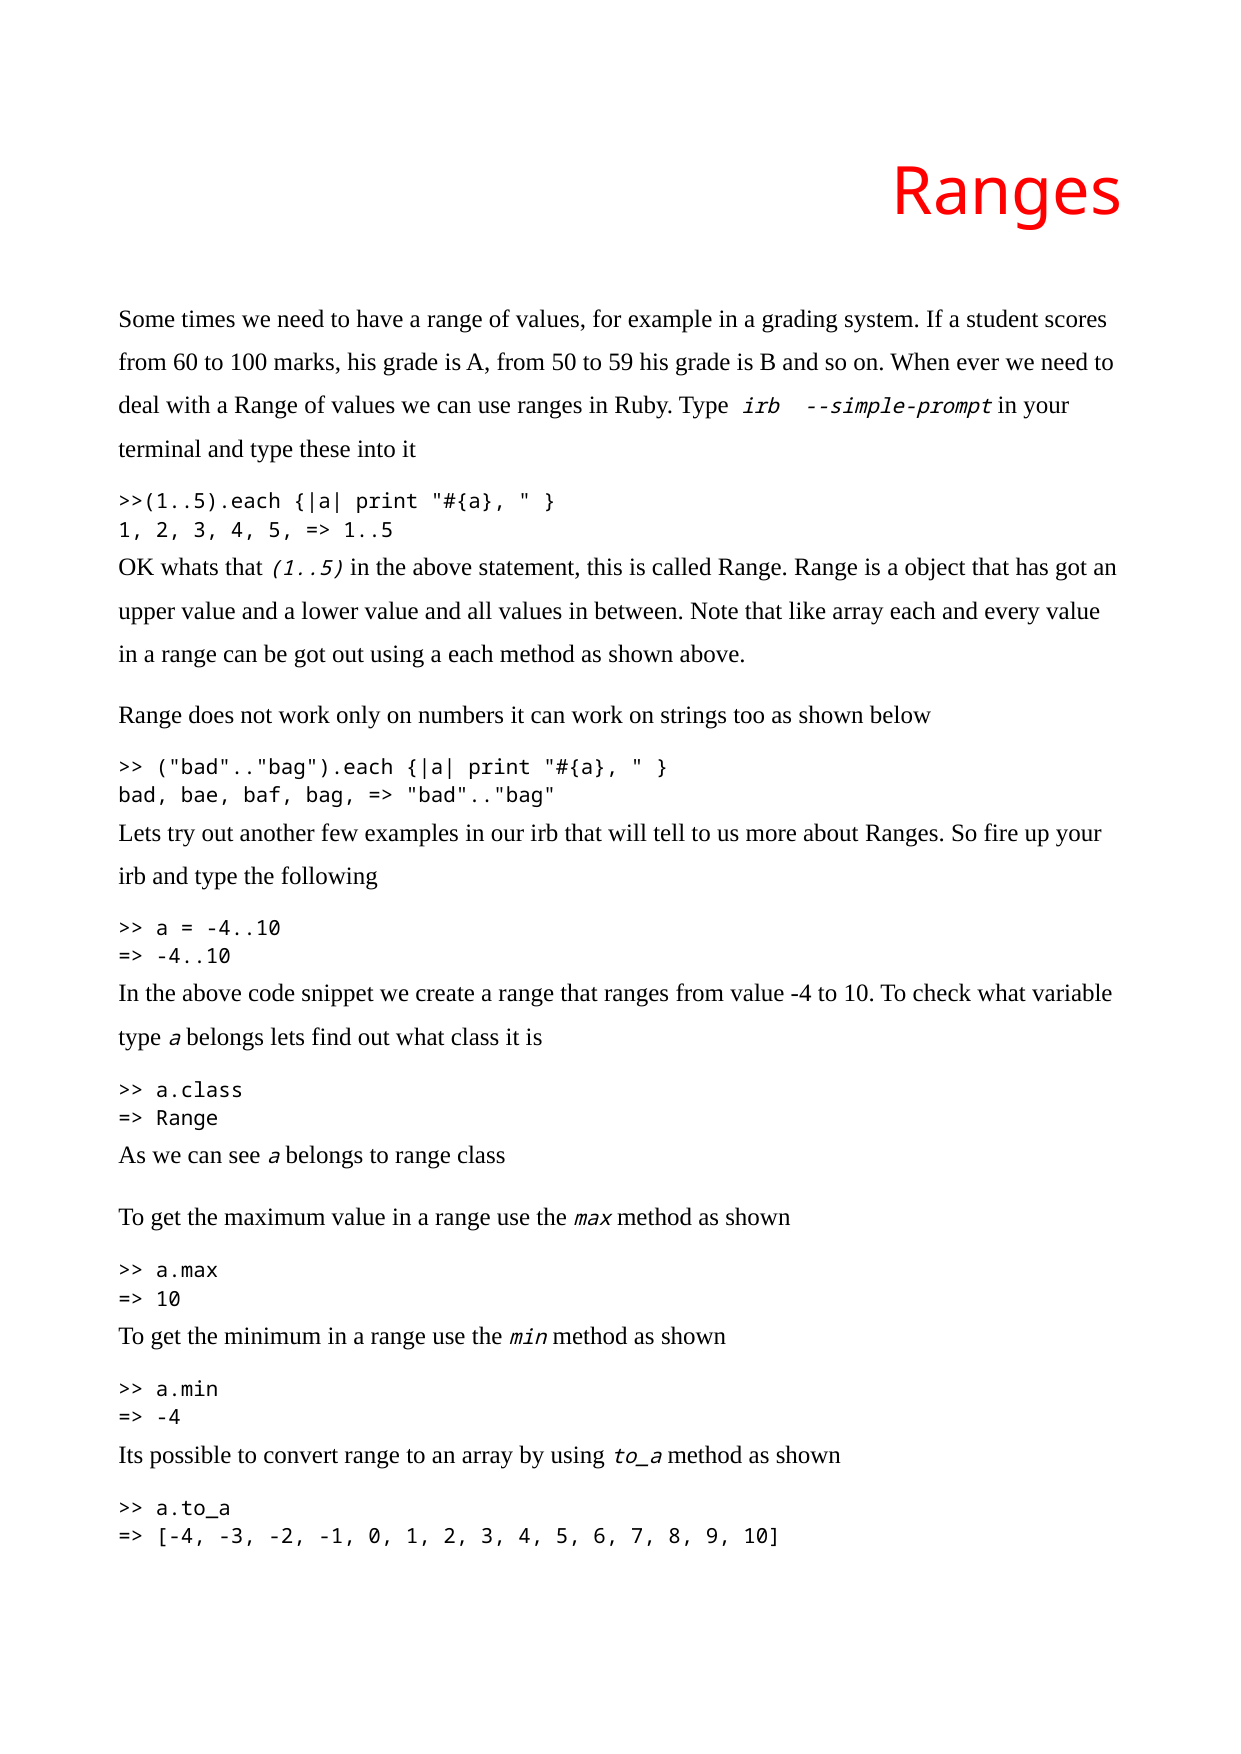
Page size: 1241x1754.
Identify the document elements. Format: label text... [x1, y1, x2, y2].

text Range does not work only on numbers it can work on strings too as shown below [118, 700, 1122, 729]
text To get the minimum in a range use the min method as shown [118, 1321, 1122, 1351]
text => -4 [118, 1402, 1122, 1431]
text >> a.min [118, 1374, 1122, 1402]
text >> ("bad".."bag").each {|a| print "#{a}, " } [118, 752, 1122, 780]
text >> a = -4..10 [118, 913, 1122, 941]
text => Range [118, 1103, 1122, 1132]
text bad, bae, baf, bag, => "bad".."bag" [118, 780, 1122, 809]
text In the above code snippet we create a range that ranges from value -4 to 10. To check what variable type a belongs lets find out what class it is [118, 978, 1122, 1051]
text OK whats that (1..5) in the above statement, this is called Range. Range is a object that has got an upper value and a lower value and all values in between. Note that like array each and every value in a range can be got out using a each method as shown above. [118, 552, 1122, 668]
text => [-4, -3, -2, -1, 0, 1, 2, 3, 4, 5, 6, 7, 8, 9, 10] [118, 1521, 1122, 1550]
text >> a.max [118, 1255, 1122, 1284]
text Some times we need to have a range of values, for example in a grading system. If a student scores from 60 to 100 marks, his grade is A, from 50 to 59 his grade is B and so on. When ever we need to deal with a Range of values we can use ranges in Ruby. Type irb --simple-prompt in your terminal and type these into it [118, 304, 1122, 463]
text >> a.to_a [118, 1493, 1122, 1521]
text 1, 2, 3, 4, 5, => 1..5 [118, 515, 1122, 543]
text Its possible to convert range to an array by using to_a method as shown [118, 1440, 1122, 1469]
text => -4..10 [118, 941, 1122, 970]
text >> a.class [118, 1075, 1122, 1103]
text As we can see a belongs to range class [118, 1140, 1122, 1170]
text => 10 [118, 1284, 1122, 1312]
text To get the maximum value in a range use the max method as shown [118, 1202, 1122, 1232]
text >>(1..5).each {|a| print "#{a}, " } [118, 486, 1122, 515]
subtitle Ranges [118, 143, 1122, 234]
text Lets try out another few examples in our irb that will tell to us more about Ranges. So fire up your irb and type the following [118, 818, 1122, 889]
